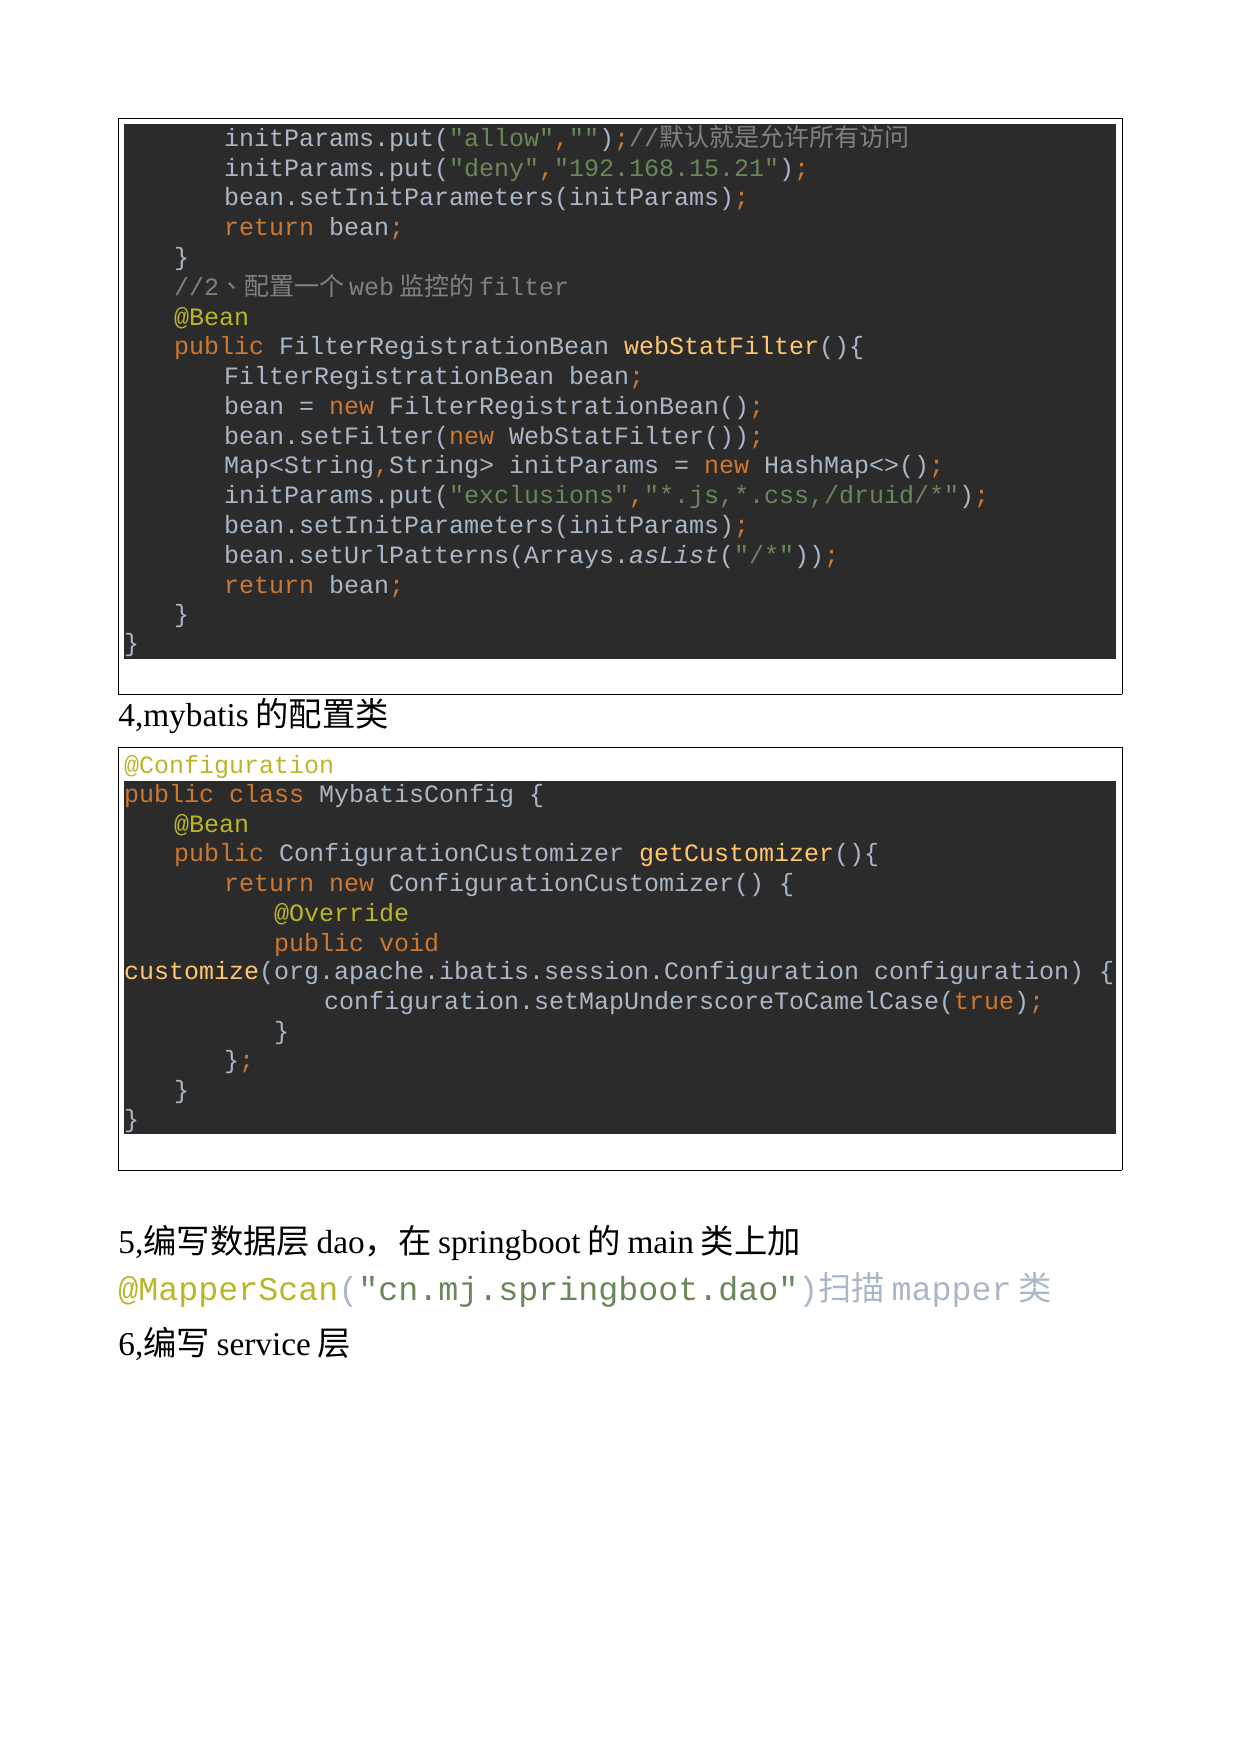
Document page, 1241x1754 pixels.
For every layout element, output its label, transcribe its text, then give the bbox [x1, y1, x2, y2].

table_header @Configuration public class MybatisConfig { @Bean public ConfigurationCustomizer getCustomizer(){ return new ConfigurationCustomizer() { @Override public void customize(org.apache.ibatis.session.Configuration configuration) { configuration.setMapUnderscoreToCamelCase(true); } }; } } [119, 748, 1122, 1170]
table_header initParams.put("allow","");//默认就是允许所有访问 initParams.put("deny","192.168.15.21"); bean.setInitParameters(initParams); return bean; } //2、配置一个web监控的filter @Bean public FilterRegistrationBean webStatFilter(){ FilterRegistrationBean bean; bean = new FilterRegistrationBean(); bean.setFilter(new WebStatFilter()); Map<String,String> initParams = new HashMap<>(); initParams.put("exclusions","*.js,*.css,/druid/*"); bean.setInitParameters(initParams); bean.setUrlPatterns(Arrays.asList("/*")); return bean; } } [119, 119, 1122, 694]
text 4,mybatis的配置类 [118, 695, 1122, 735]
text 5,编写数据层dao，在springboot的main类上加@MapperScan("cn.mj.springboot.dao")扫描mapper类 [118, 1221, 1122, 1310]
text 6,编写service层 [118, 1323, 1122, 1363]
